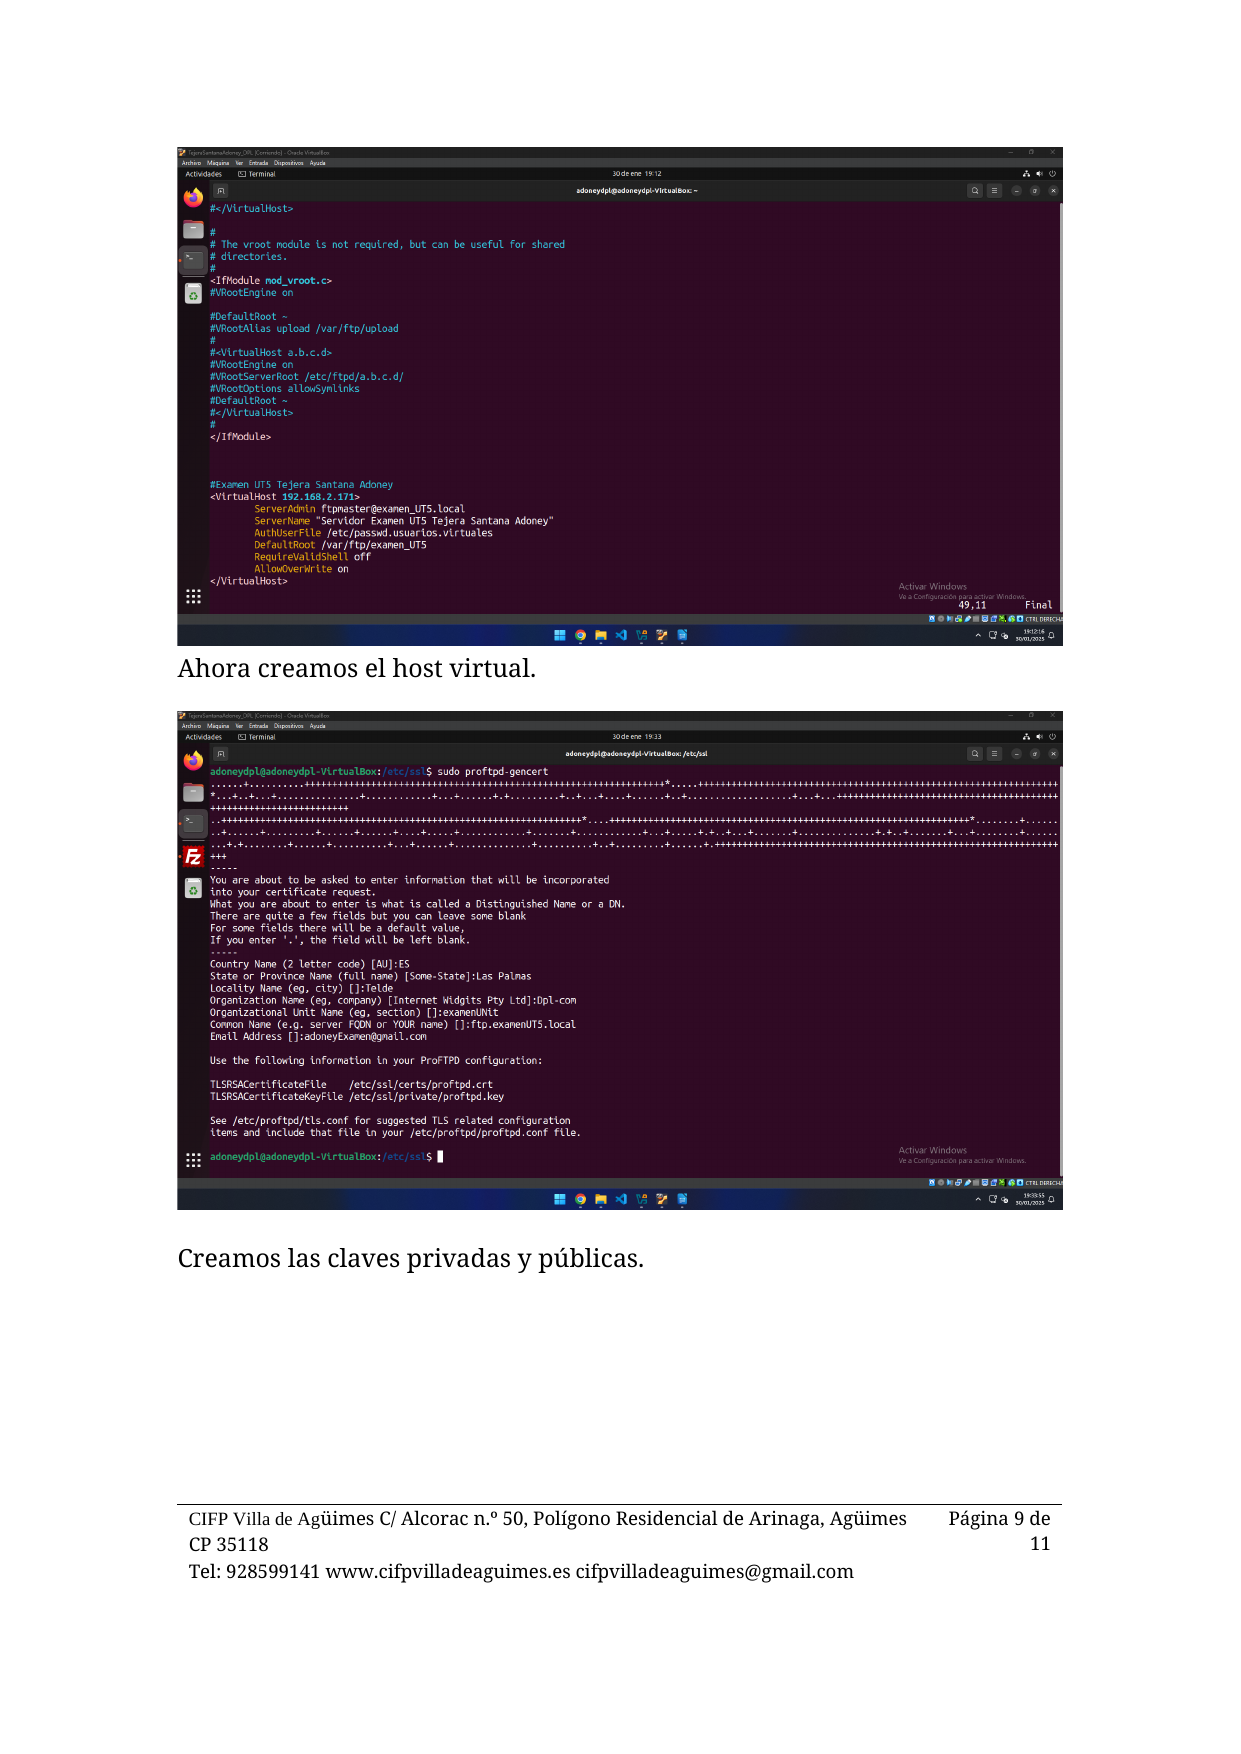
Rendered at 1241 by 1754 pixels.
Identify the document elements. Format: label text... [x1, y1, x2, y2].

picture [177, 147, 1063, 646]
text Ahora creamos el host virtual. [177, 646, 1063, 685]
picture [177, 711, 1063, 1210]
text Creamos las claves privadas y públicas. [177, 1210, 1063, 1274]
